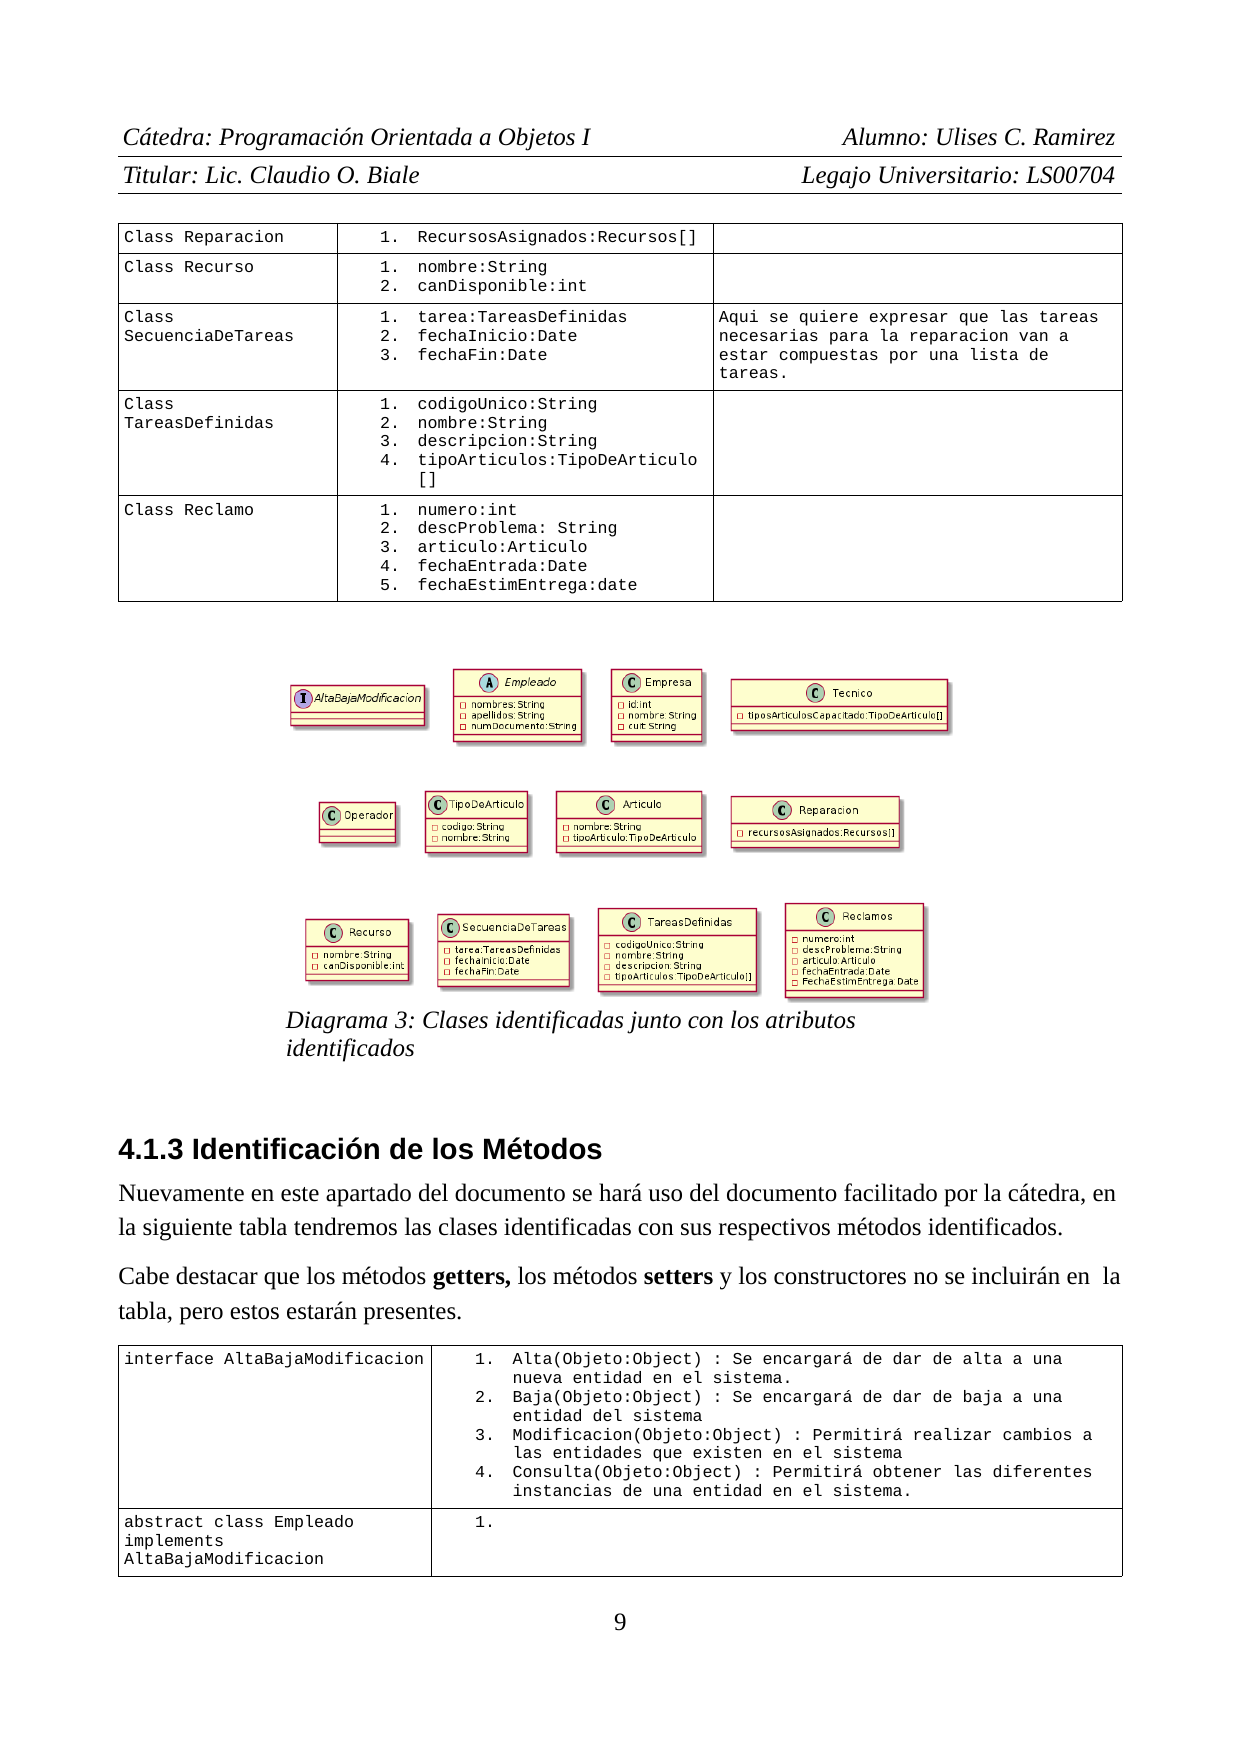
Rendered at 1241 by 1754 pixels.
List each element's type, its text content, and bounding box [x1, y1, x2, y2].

text Cabe destacar que los métodos getters, los métodos setters y los constructores no se incluirán en la tabla, pero estos estarán presentes. [118, 1261, 1122, 1325]
table_cell Class TareasDefinidas [119, 391, 337, 495]
table_cell [714, 496, 1122, 601]
table_cell [714, 254, 1122, 302]
table_cell [714, 224, 1122, 253]
table_cell RecursosAsignados:Recursos[] [338, 224, 713, 253]
table_cell tarea:TareasDefinidas fechaInicio:Date fechaFin:Date [338, 304, 713, 389]
subtitle 4.1.3 Identificación de los Métodos [118, 1132, 1122, 1165]
table_cell Class SecuenciaDeTareas [119, 304, 337, 389]
table_cell Aqui se quiere expresar que las tareas necesarias para la reparacion van a estar compuestas por una lista de tareas. [714, 304, 1122, 389]
table_header Alta(Objeto:Object) : Se encargará de dar de alta a una nueva entidad en el sistema. Baja(Objeto:Object) : Se encargará de dar de baja a una entidad del sistema Modificacion(Objeto:Object) : Permitirá realizar cambios a las entidades que existen en el sistema Consulta(Objeto:Object) : Permitirá obtener las diferentes instancias de una entidad en el sistema. [432, 1346, 1122, 1507]
table_cell Class Recurso [119, 254, 337, 302]
table_cell [432, 1509, 1122, 1576]
table_cell nombre:String canDisponible:int [338, 254, 713, 302]
table_cell [714, 391, 1122, 495]
table_header interface AltaBajaModificacion [119, 1346, 431, 1507]
table_cell Class Reclamo [119, 496, 337, 601]
table_cell codigoUnico:String nombre:String descripcion:String tipoArticulos:TipoDeArticulo[] [338, 391, 713, 495]
table_cell Class Reparacion [119, 224, 337, 253]
text Diagrama 3: Clases identificadas junto con los atributos identificados [286, 1005, 954, 1062]
table_cell abstract class Empleado implements AltaBajaModificacion [119, 1509, 431, 1576]
table_cell numero:int descProblema: String articulo:Articulo fechaEntrada:Date fechaEstimEntrega:date [338, 496, 713, 601]
picture [285, 662, 955, 1005]
text Nuevamente en este apartado del documento se hará uso del documento facilitado por la cátedra, en la siguiente tabla tendremos las clases identificadas con sus respectivos métodos identificados. [118, 1178, 1122, 1241]
